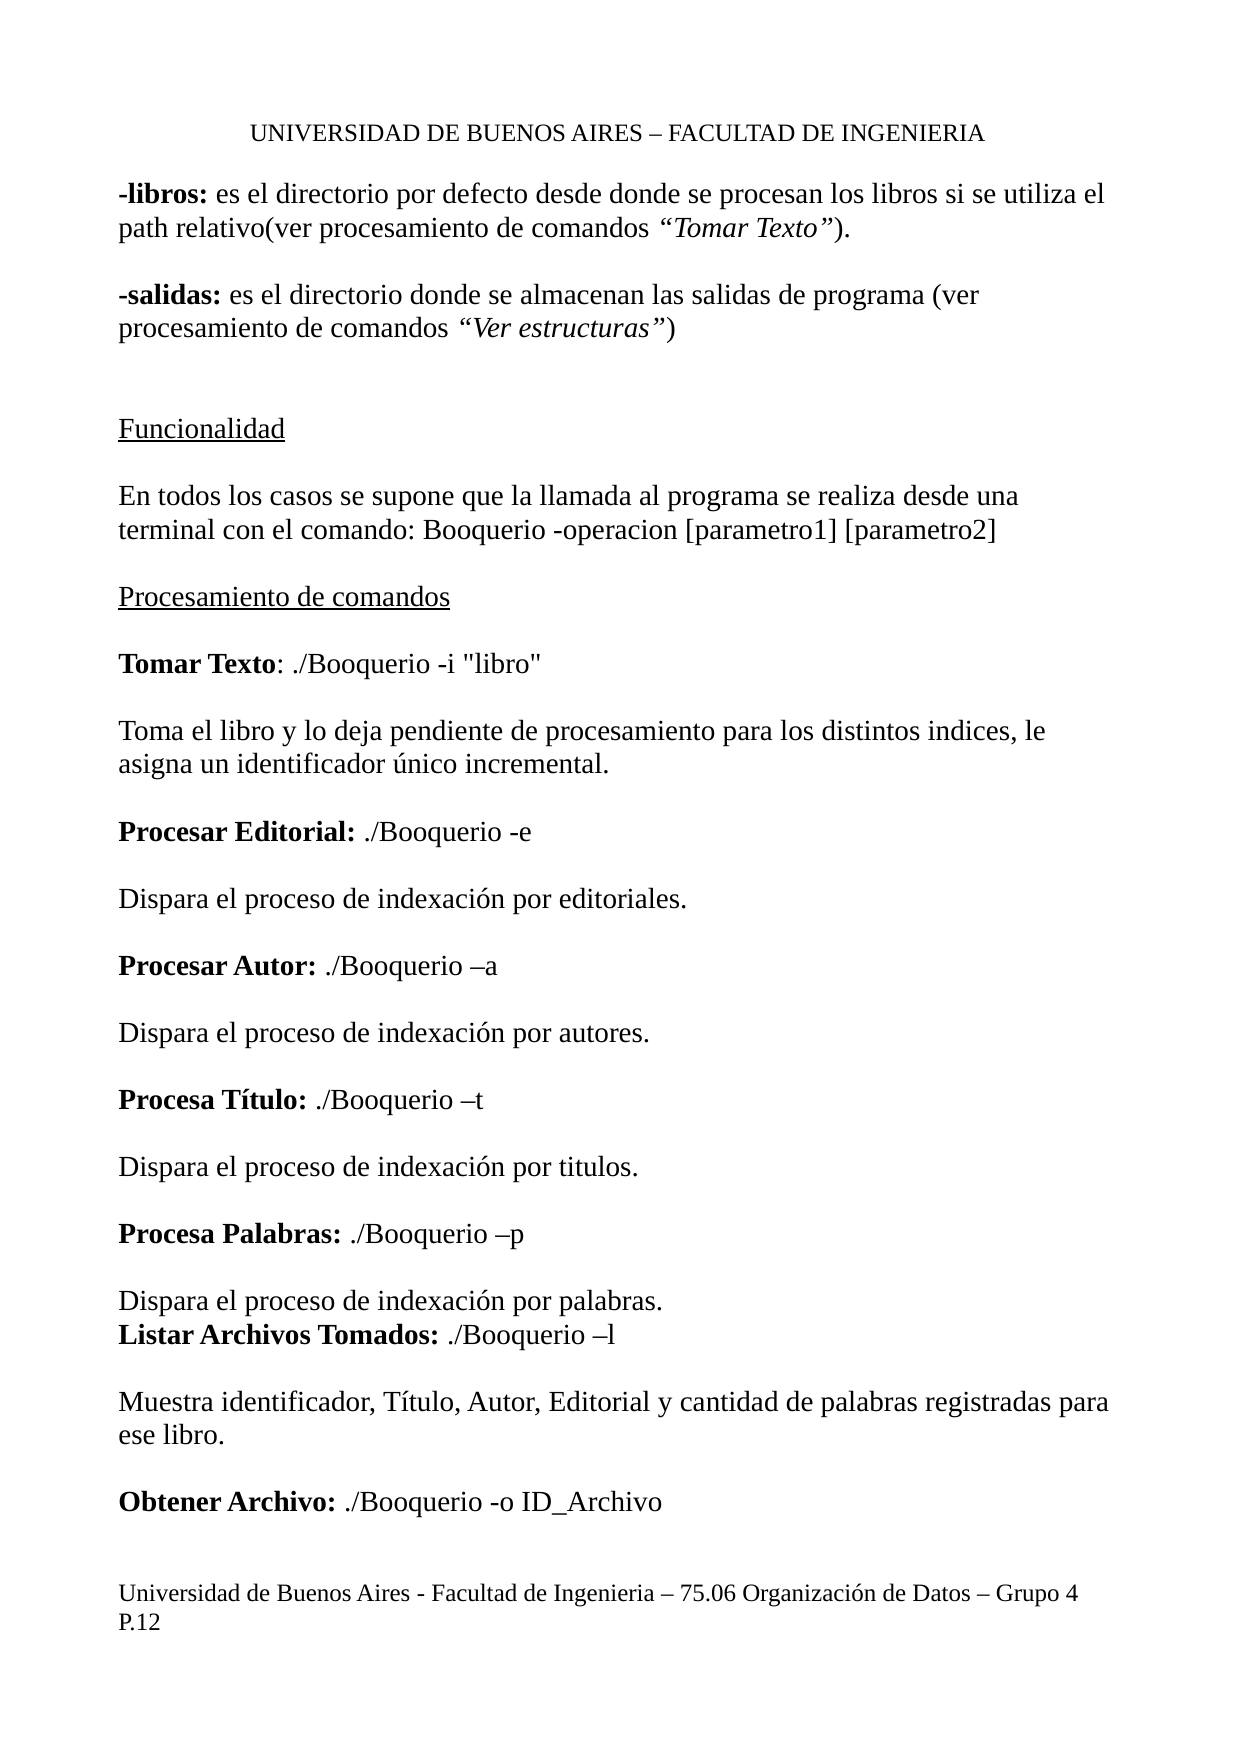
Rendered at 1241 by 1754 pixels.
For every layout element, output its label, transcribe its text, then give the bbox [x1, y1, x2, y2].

text Toma el libro y lo deja pendiente de procesamiento para los distintos indices, le asigna un identificador único incremental. [118, 713, 1122, 780]
text Listar Archivos Tomados: ./Booquerio –l [118, 1317, 1122, 1350]
text Procesar Editorial: ./Booquerio -e [118, 814, 1122, 847]
text Dispara el proceso de indexación por palabras. [118, 1283, 1122, 1317]
text Dispara el proceso de indexación por titulos. [118, 1149, 1122, 1183]
text Dispara el proceso de indexación por autores. [118, 1015, 1122, 1048]
text Tomar Texto: ./Booquerio -i "libro" [118, 646, 1122, 679]
text Obtener Archivo: ./Booquerio -o ID_Archivo [118, 1484, 1122, 1518]
text Funcionalidad [118, 411, 1122, 445]
text Procesar Autor: ./Booquerio –a [118, 948, 1122, 981]
text Procesa Palabras: ./Booquerio –p [118, 1216, 1122, 1250]
text -salidas: es el directorio donde se almacenan las salidas de programa (ver procesamiento de comandos “Ver estructuras”) [118, 277, 1122, 344]
text Procesa Título: ./Booquerio –t [118, 1082, 1122, 1116]
text Procesamiento de comandos [118, 579, 1122, 612]
text -libros: es el directorio por defecto desde donde se procesan los libros si se utiliza el path relativo(ver procesamiento de comandos “Tomar Texto”). [118, 176, 1122, 243]
text Muestra identificador, Título, Autor, Editorial y cantidad de palabras registradas para ese libro. [118, 1384, 1122, 1451]
text En todos los casos se supone que la llamada al programa se realiza desde una terminal con el comando: Booquerio -operacion [parametro1] [parametro2] [118, 478, 1122, 545]
text Dispara el proceso de indexación por editoriales. [118, 881, 1122, 914]
